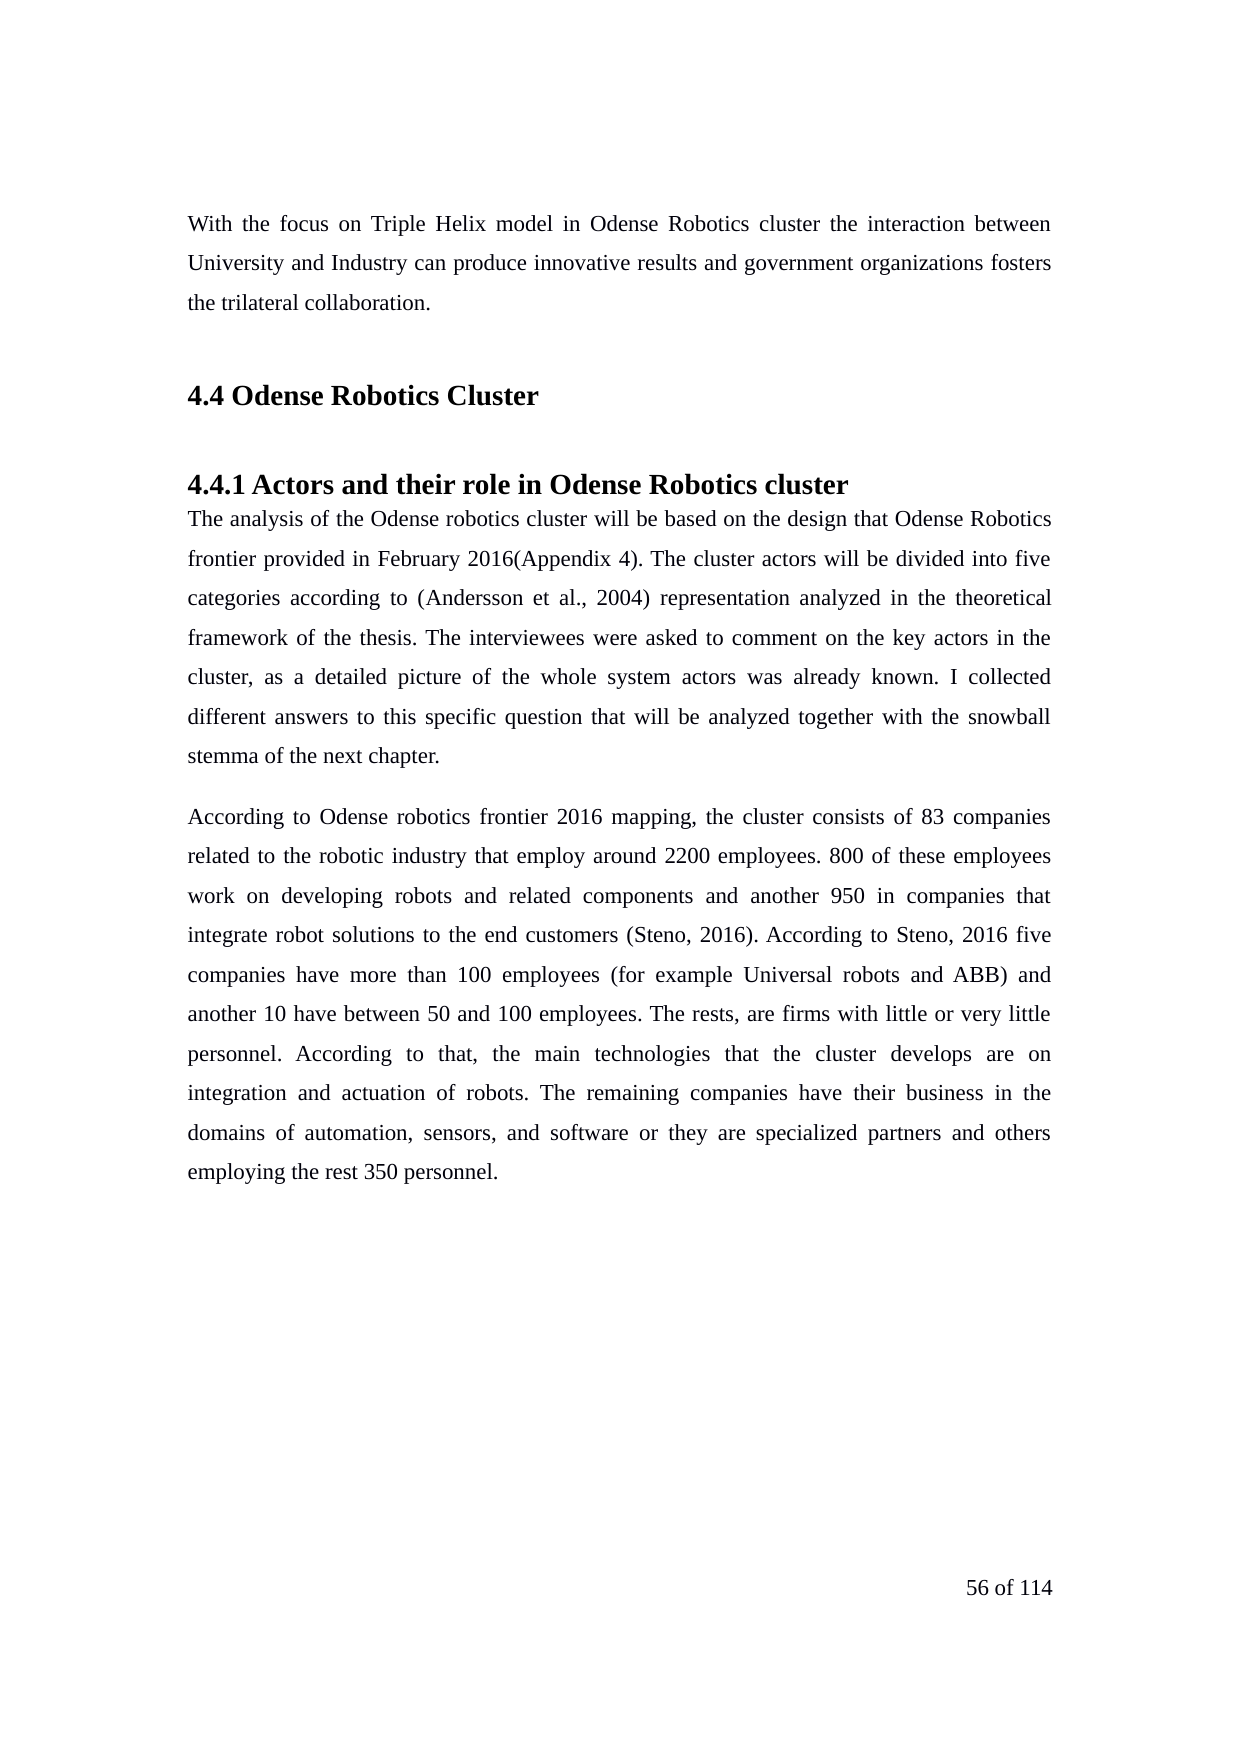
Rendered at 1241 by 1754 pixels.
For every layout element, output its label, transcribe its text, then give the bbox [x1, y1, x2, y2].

text According to Odense robotics frontier 2016 mapping, the cluster consists of 83 companies related to the robotic industry that employ around 2200 employees. 800 of these employees work on developing robots and related components and another 950 in companies that integrate robot solutions to the end customers (Steno, 2016). According to Steno, 2016 five companies have more than 100 employees (for example Universal robots and ABB) and another 10 have between 50 and 100 employees. The rests, are firms with little or very little personnel. According to that, the main technologies that the cluster develops are on integration and actuation of robots. The remaining companies have their business in the domains of automation, sensors, and software or they are specialized partners and others employing the rest 350 personnel. [187, 803, 1053, 1184]
subtitle 4.4 Odense Robotics Cluster [187, 378, 1053, 412]
text The analysis of the Odense robotics cluster will be based on the design that Odense Robotics frontier provided in February 2016(Appendix 4). The cluster actors will be divided into five categories according to (Andersson et al., 2004) representation analyzed in the theoretical framework of the thesis. The interviewees were asked to comment on the key actors in the cluster, as a detailed picture of the whole system actors was already known. I collected different answers to this specific question that will be analyzed together with the snowball stemma of the next chapter. [187, 506, 1053, 769]
text With the focus on Triple Helix model in Odense Robotics cluster the interaction between University and Industry can produce innovative results and government organizations fosters the trilateral collaboration. [187, 210, 1053, 315]
subtitle 4.4.1 Actors and their role in Odense Robotics cluster [187, 467, 1053, 501]
